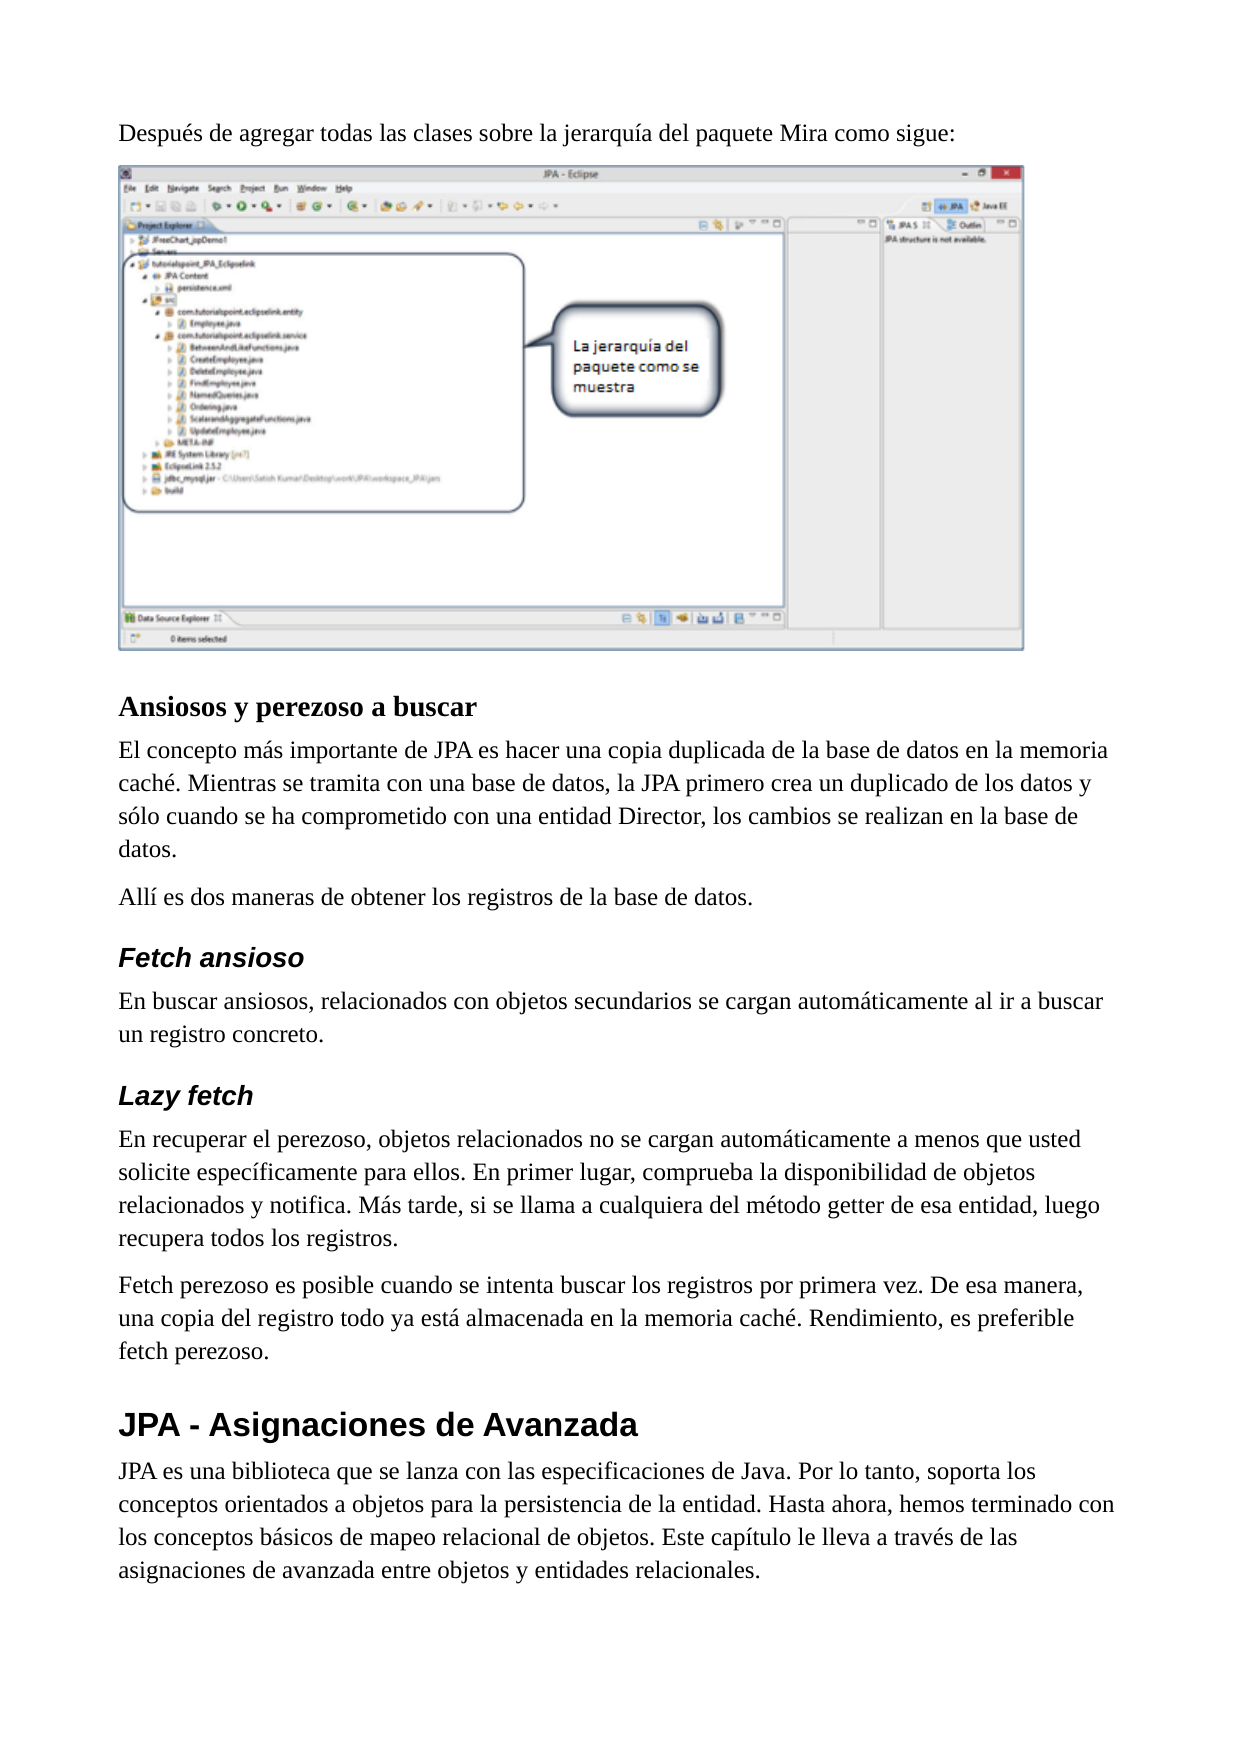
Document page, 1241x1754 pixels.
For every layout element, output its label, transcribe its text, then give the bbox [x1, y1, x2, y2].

text En buscar ansiosos, relacionados con objetos secundarios se cargan automáticamente al ir a buscar un registro concreto. [118, 986, 1122, 1048]
text JPA es una biblioteca que se lanza con las especificaciones de Java. Por lo tanto, soporta los conceptos orientados a objetos para la persistencia de la entidad. Hasta ahora, hemos terminado con los conceptos básicos de mapeo relacional de objetos. Este capítulo le lleva a través de las asignaciones de avanzada entre objetos y entidades relacionales. [118, 1456, 1122, 1584]
subtitle Lazy fetch [118, 1079, 1122, 1111]
subtitle Fetch ansioso [118, 942, 1122, 974]
text El concepto más importante de JPA es hacer una copia duplicada de la base de datos en la memoria caché. Mientras se tramita con una base de datos, la JPA primero crea un duplicado de los datos y sólo cuando se ha comprometido con una entidad Director, los cambios se realizan en la base de datos. [118, 735, 1122, 863]
text Allí es dos maneras de obtener los registros de la base de datos. [118, 882, 1122, 910]
text En recuperar el perezoso, objetos relacionados no se cargan automáticamente a menos que usted solicite específicamente para ellos. En primer lugar, comprueba la disponibilidad de objetos relacionados y notifica. Más tarde, si se llama a cualquiera del método getter de esa entidad, luego recupera todos los registros. [118, 1124, 1122, 1251]
text Fetch perezoso es posible cuando se intenta buscar los registros por primera vez. De esa manera, una copia del registro todo ya está almacenada en la memoria caché. Rendimiento, es preferible fetch perezoso. [118, 1270, 1122, 1365]
text Después de agregar todas las clases sobre la jerarquía del paquete Mira como sigue: [118, 118, 1122, 147]
subtitle JPA - Asignaciones de Avanzada [118, 1405, 1122, 1443]
subtitle Ansiosos y perezoso a buscar [118, 689, 1122, 722]
picture [118, 165, 1025, 651]
